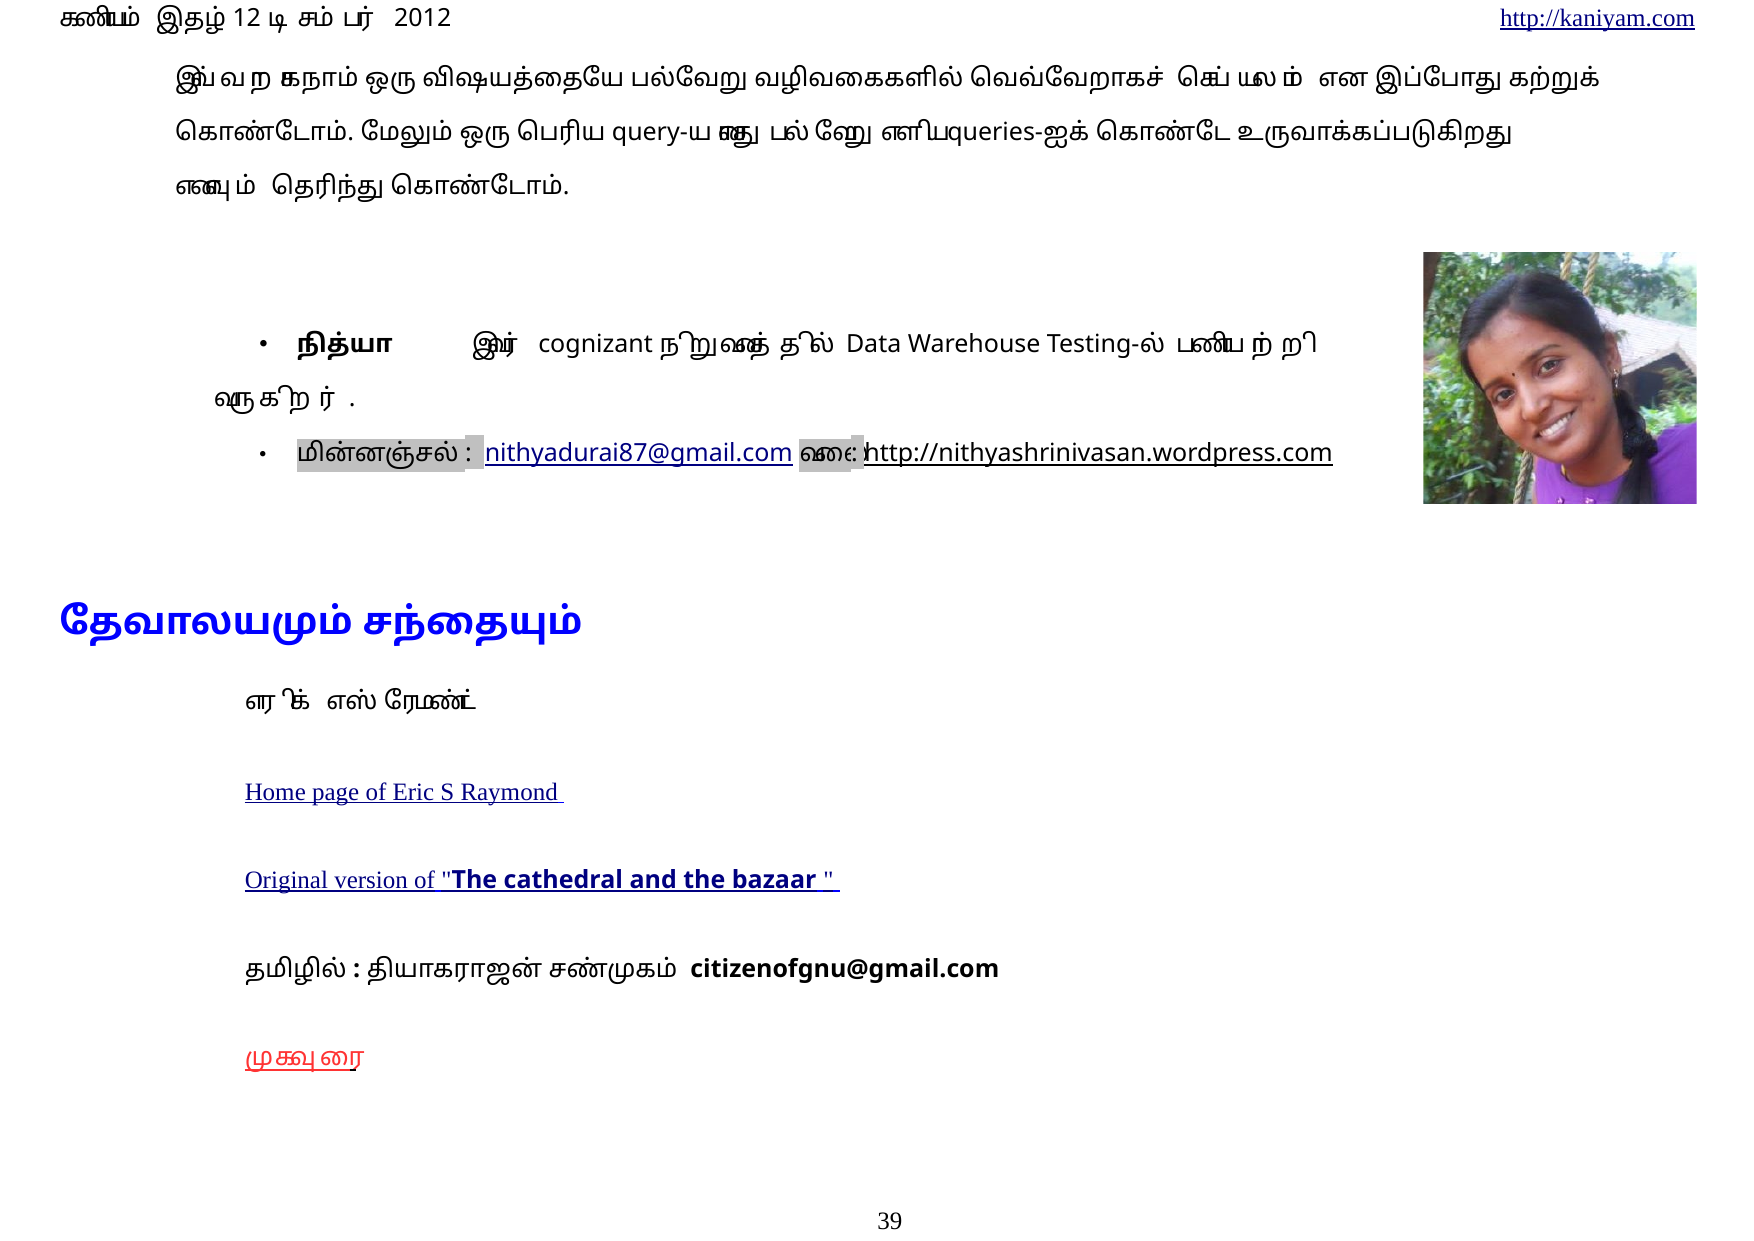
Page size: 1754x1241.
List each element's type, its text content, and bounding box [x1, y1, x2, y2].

picture [1423, 252, 1697, 504]
text Home page of Eric S Raymond [176, 773, 1695, 807]
text Original version of "HYPERLINK "http://web.archive.org/web/20060622233414/http://www.catb.org/~esr/writings/cathedral-bazaar/"The cathedral and the bazaar " [176, 862, 1695, 896]
subtitle தேவாலயமும் சந்தையும் [59, 600, 1695, 649]
text எரிக் எஸ் ரேமண்ட் [176, 687, 1695, 719]
list நித்யா இவர் cognizant நிறுவனத்தில் Data Warehouse Testing-ல் பணியாற்றி வருகிறார். [176, 325, 1423, 416]
text முகவுரை [176, 1043, 1695, 1076]
text தமிழில் : தியாகராஜன் சண்முகம் citizenofgnu@gmail.com [176, 950, 1695, 987]
list மின்னஞ்சல் : nithyadurai87@gmail.com வலை : http://nithyashrinivasan.wordpress.com [176, 435, 1423, 472]
text இவ்வாறாக நாம் ஒரு விஷயத்தையே பல்வேறு வழிவகைகளில் வெவ்வேறாகச் செய்யலாம் என இப்போது கற்றுக் கொண்டோம். மேலும் ஒரு பெரிய query-யானது பல்வேறு எளிய queries-ஐக் கொண்டே உருவாக்கப்படுகிறது எனவும் தெரிந்து கொண்டோம். [175, 64, 1695, 205]
